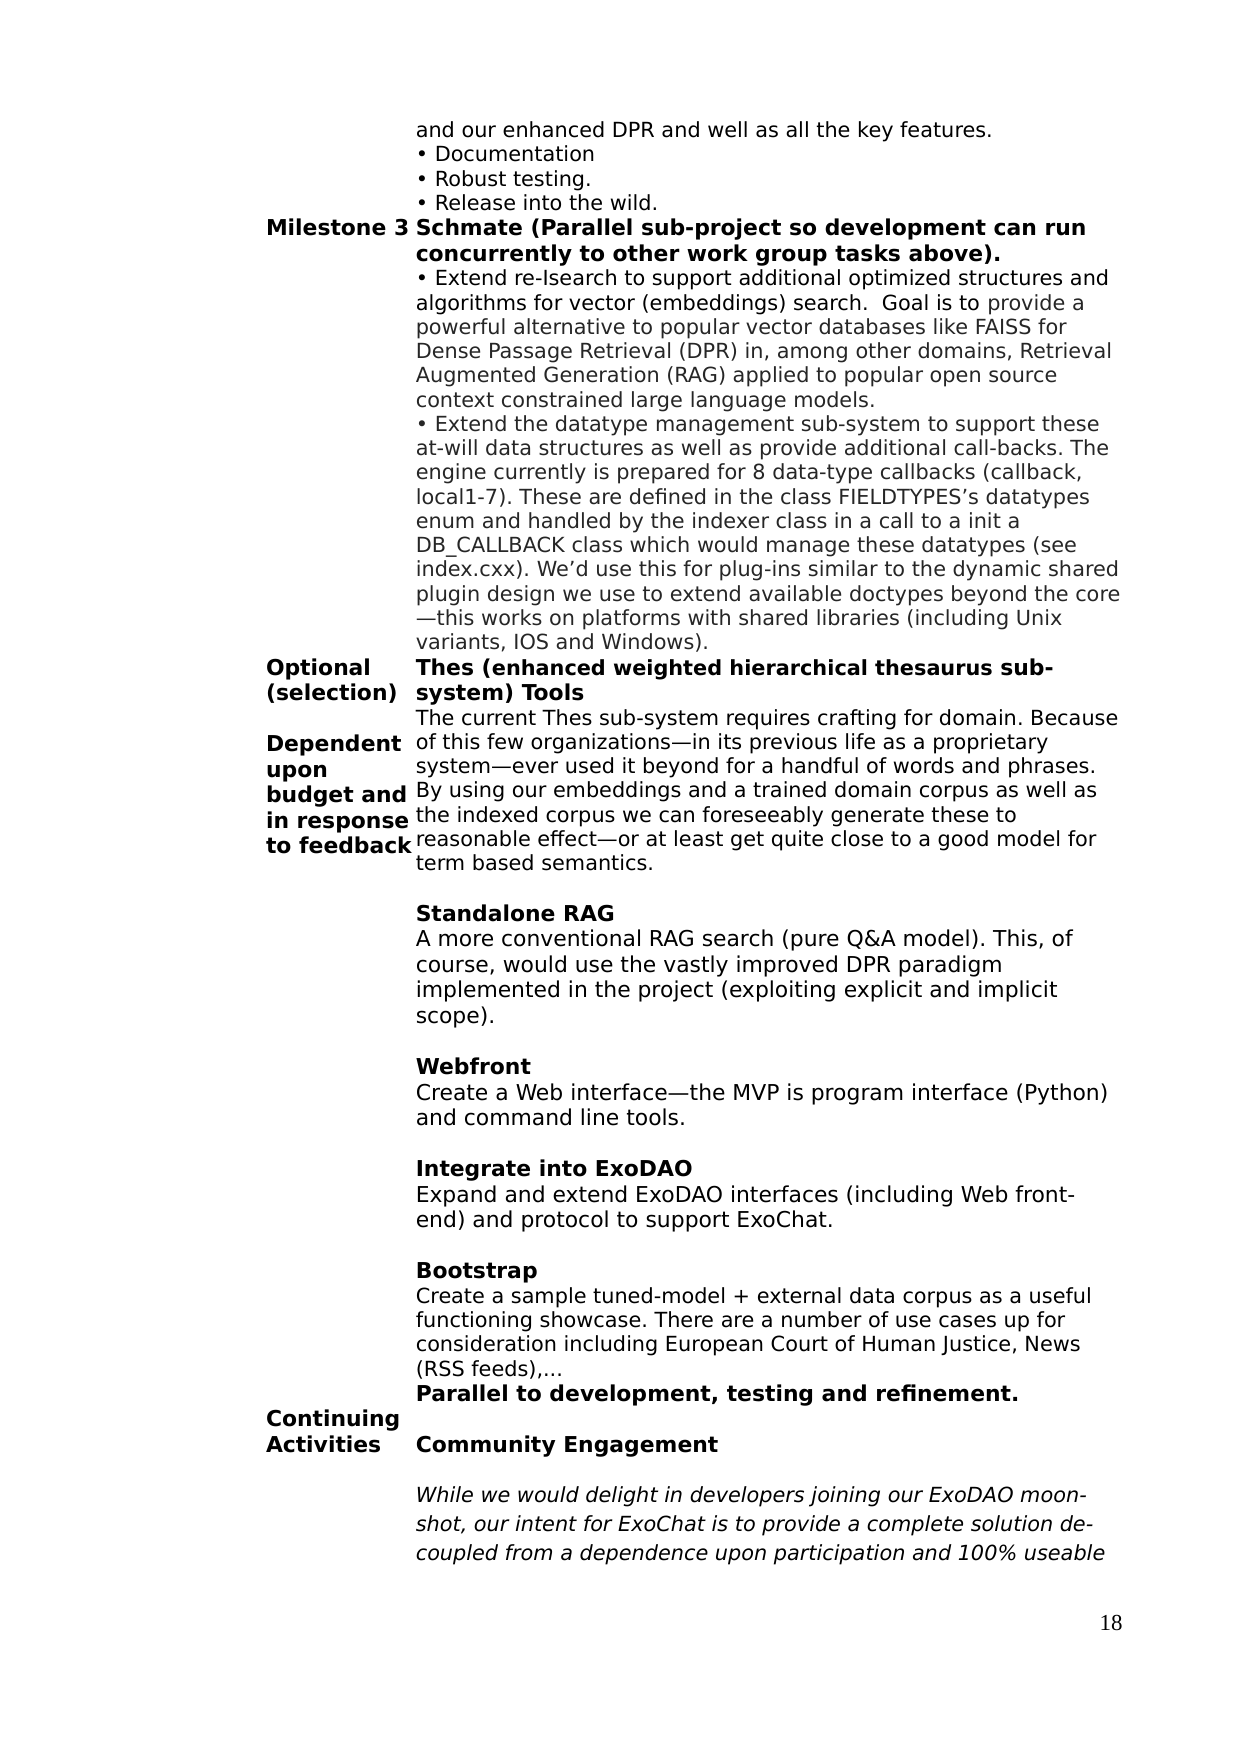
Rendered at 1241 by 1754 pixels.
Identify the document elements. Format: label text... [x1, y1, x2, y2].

table_cell Parallel to development, testing and refinement. [416, 1381, 1122, 1432]
table_cell Schmate (Parallel sub-project so development can run concurrently to other work group tasks above). • Extend re-Isearch to support additional optimized structures and algorithms for vector (embeddings) search. Goal is to provide a powerful alternative to popular vector databases like FAISS for Dense Passage Retrieval (DPR) in, among other domains, Retrieval Augmented Generation (RAG) applied to popular open source context constrained large language models. • Extend the datatype management sub-system to support these at-will data structures as well as provide additional call-backs. The engine currently is prepared for 8 data-type callbacks (callback, local1-7). These are defined in the class FIELDTYPES’s datatypes enum and handled by the indexer class in a call to a init a DB_CALLBACK class which would manage these datatypes (see index.cxx). We’d use this for plug-ins similar to the dynamic shared plugin design we use to extend available doctypes beyond the core—this works on platforms with shared libraries (including Unix variants, IOS and Windows). [416, 215, 1122, 654]
table_cell Milestone 3 [266, 215, 416, 654]
table_cell [266, 118, 416, 215]
table_header Community Engagement While we would delight in developers joining our ExoDAO moon-shot, our intent for ExoChat is to provide a complete solution de-coupled from a dependence upon participation and 100% useable [416, 1432, 1122, 1565]
table_cell and our enhanced DPR and well as all the key features. • Documentation • Robust testing. • Release into the wild. [416, 118, 1122, 215]
table_cell Continuing Activities [266, 1381, 416, 1565]
table_cell Optional (selection) Dependent upon budget and in response to feedback [266, 655, 416, 1381]
table_cell Thes (enhanced weighted hierarchical thesaurus sub-system) Tools The current Thes sub-system requires crafting for domain. Because of this few organizations—in its previous life as a proprietary system—ever used it beyond for a handful of words and phrases. By using our embeddings and a trained domain corpus as well as the indexed corpus we can foreseeably generate these to reasonable effect—or at least get quite close to a good model for term based semantics. Standalone RAG A more conventional RAG search (pure Q&A model). This, of course, would use the vastly improved DPR paradigm implemented in the project (exploiting explicit and implicit scope). Webfront Create a Web interface—the MVP is program interface (Python) and command line tools. Integrate into ExoDAO Expand and extend ExoDAO interfaces (including Web front-end) and protocol to support ExoChat. Bootstrap Create a sample tuned-model + external data corpus as a useful functioning showcase. There are a number of use cases up for consideration including European Court of Human Justice, News (RSS feeds),... [416, 655, 1122, 1381]
